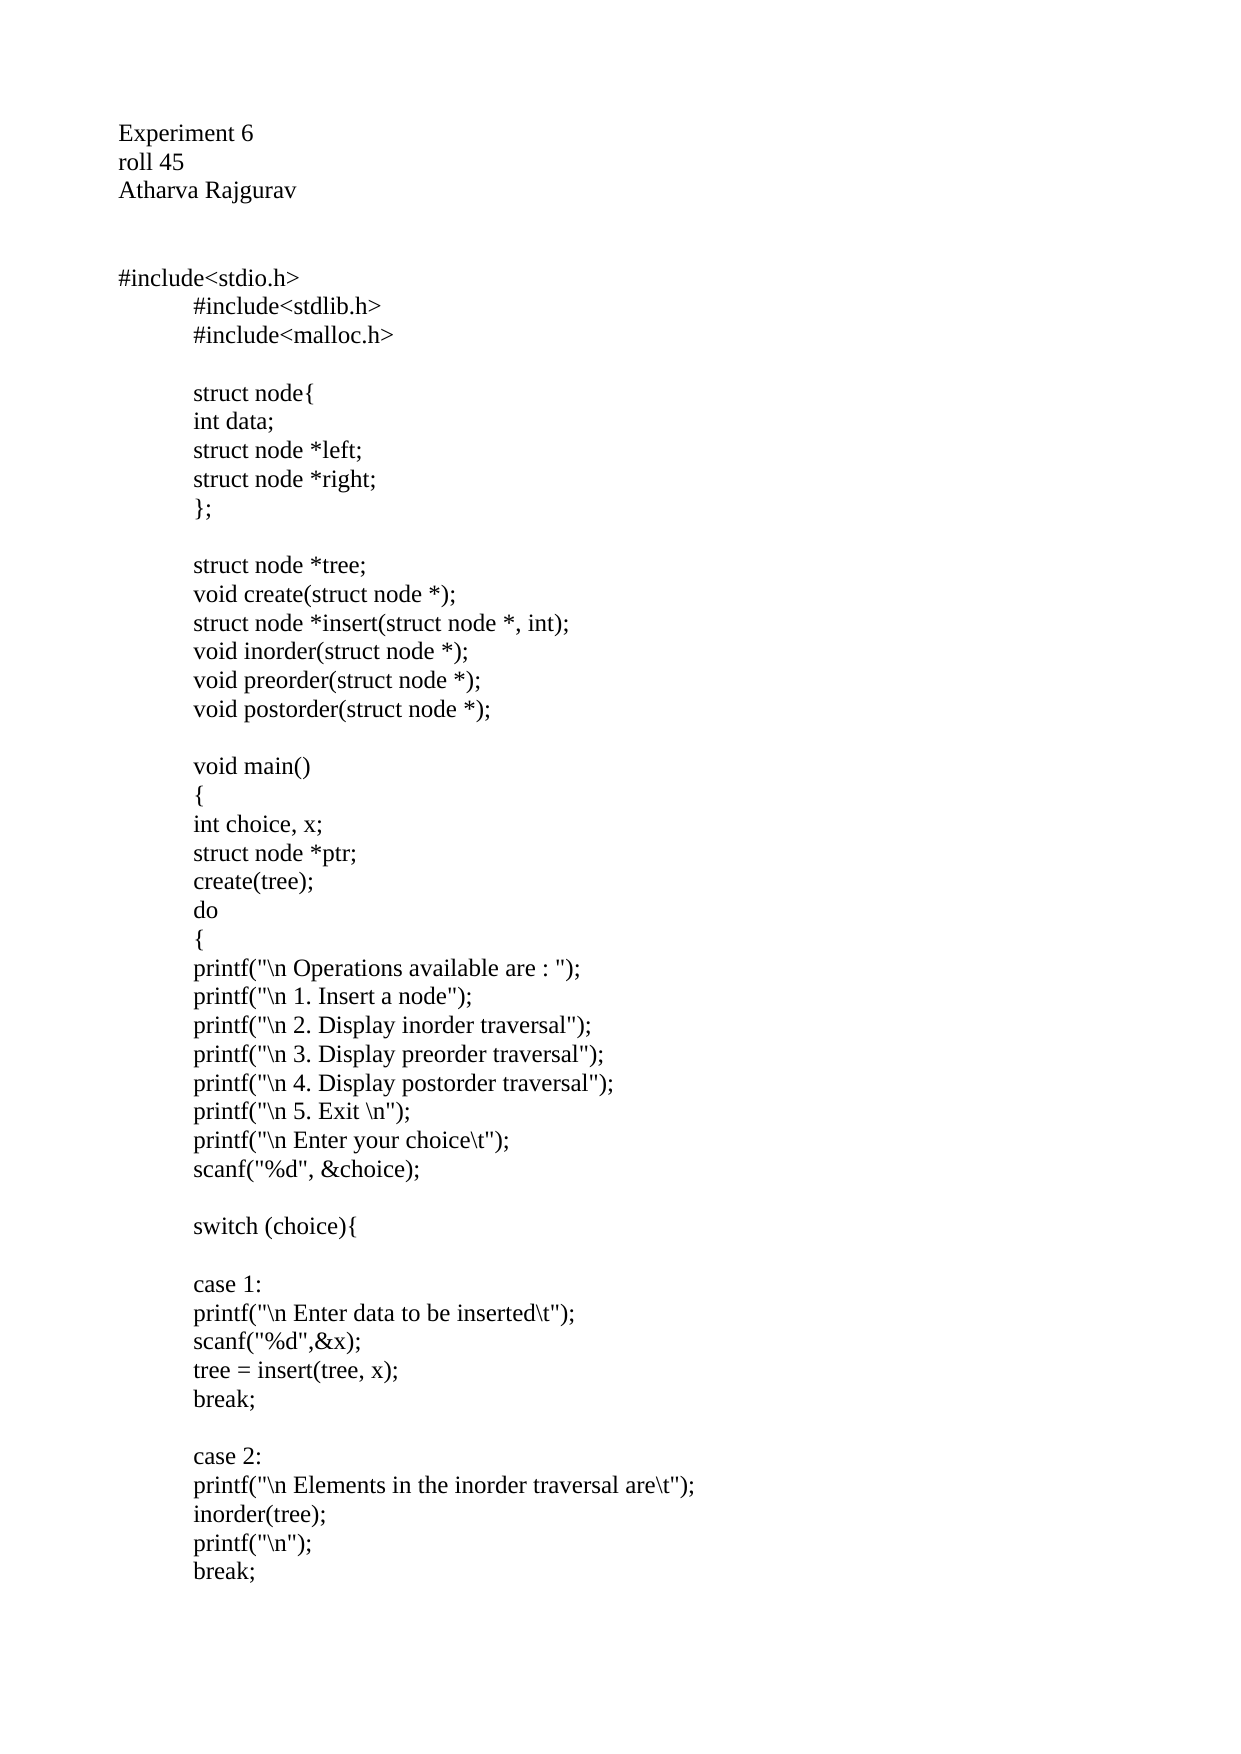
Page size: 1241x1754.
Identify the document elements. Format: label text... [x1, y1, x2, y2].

text struct node *left; [118, 435, 1122, 464]
text struct node{ [118, 378, 1122, 406]
text }; [118, 493, 1122, 521]
text #include<malloc.h> [118, 320, 1122, 349]
text printf("\n 3. Display preorder traversal"); [118, 1039, 1122, 1068]
text break; [118, 1556, 1122, 1585]
text switch (choice){ [118, 1211, 1122, 1240]
text scanf("%d",&x); [118, 1326, 1122, 1355]
text void postorder(struct node *); [118, 694, 1122, 723]
text int data; [118, 406, 1122, 435]
text create(tree); [118, 866, 1122, 895]
text tree = insert(tree, x); [118, 1355, 1122, 1384]
text inorder(tree); [118, 1499, 1122, 1528]
text printf("\n Elements in the inorder traversal are\t"); [118, 1470, 1122, 1499]
text struct node *insert(struct node *, int); [118, 608, 1122, 636]
text struct node *ptr; [118, 838, 1122, 866]
text void create(struct node *); [118, 579, 1122, 608]
text printf("\n"); [118, 1528, 1122, 1556]
text void main() [118, 751, 1122, 780]
text void preorder(struct node *); [118, 665, 1122, 694]
text printf("\n Enter data to be inserted\t"); [118, 1298, 1122, 1326]
text break; [118, 1384, 1122, 1413]
text do [118, 895, 1122, 924]
text struct node *tree; [118, 550, 1122, 579]
text case 2: [118, 1441, 1122, 1470]
text { [118, 780, 1122, 809]
text struct node *right; [118, 464, 1122, 493]
text printf("\n 4. Display postorder traversal"); [118, 1068, 1122, 1096]
text { [118, 924, 1122, 953]
text printf("\n 1. Insert a node"); [118, 981, 1122, 1010]
text int choice, x; [118, 809, 1122, 838]
text printf("\n Operations available are : "); [118, 953, 1122, 981]
text #include<stdlib.h> [118, 291, 1122, 320]
text printf("\n Enter your choice\t"); [118, 1125, 1122, 1154]
text printf("\n 2. Display inorder traversal"); [118, 1010, 1122, 1039]
text void inorder(struct node *); [118, 636, 1122, 665]
text scanf("%d", &choice); [118, 1154, 1122, 1183]
text case 1: [118, 1269, 1122, 1298]
text printf("\n 5. Exit \n"); [118, 1096, 1122, 1125]
text #include<stdio.h> [118, 263, 1122, 291]
